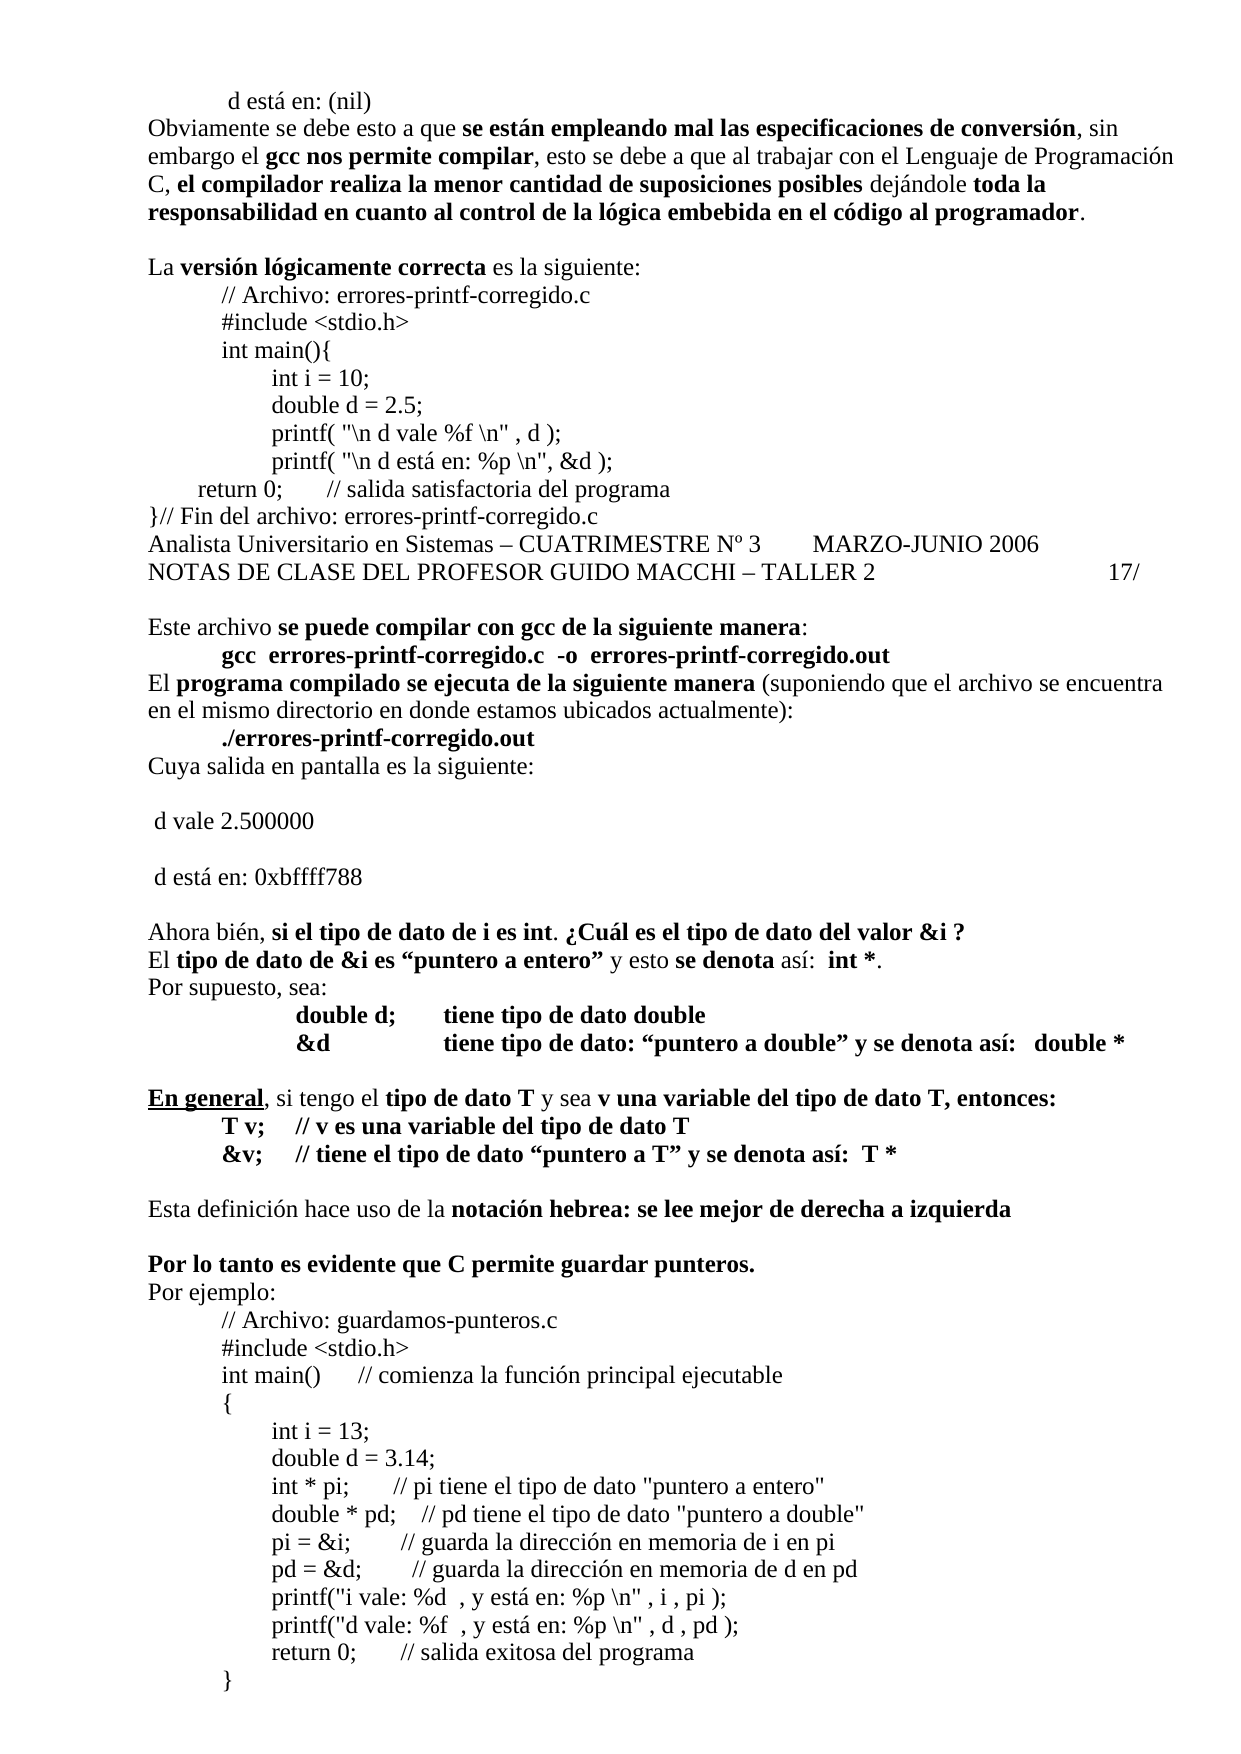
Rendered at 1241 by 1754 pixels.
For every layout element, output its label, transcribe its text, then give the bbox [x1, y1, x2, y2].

text { [148, 1389, 1181, 1417]
text #include <stdio.h> [148, 308, 1181, 336]
text double d = 2.5; [148, 392, 1181, 419]
text En general, si tengo el tipo de dato T y sea v una variable del tipo de dato T, entonces: [148, 1084, 1181, 1112]
text d está en: (nil) [148, 87, 1181, 114]
text La versión lógicamente correcta es la siguiente: [148, 253, 1181, 281]
text double d = 3.14; [148, 1444, 1181, 1472]
text Por lo tanto es evidente que C permite guardar punteros. [148, 1251, 1181, 1278]
text Por ejemplo: [148, 1278, 1181, 1306]
text }// Fin del archivo: errores-printf-corregido.c [148, 502, 1181, 530]
text &v; // tiene el tipo de dato “puntero a T” y se denota así: T * [148, 1140, 1181, 1167]
text printf( "\n d está en: %p \n", &d ); [148, 447, 1181, 475]
text int i = 10; [148, 364, 1181, 392]
text int * pi; // pi tiene el tipo de dato "puntero a entero" [148, 1472, 1181, 1500]
text NOTAS DE CLASE DEL PROFESOR GUIDO MACCHI – TALLER 2 17/ [148, 558, 1181, 586]
text int main(){ [148, 336, 1181, 364]
text pi = &i; // guarda la dirección en memoria de i en pi [148, 1528, 1181, 1555]
text return 0; // salida satisfactoria del programa [148, 475, 1181, 502]
text return 0; // salida exitosa del programa [148, 1638, 1181, 1666]
text #include <stdio.h> [148, 1334, 1181, 1361]
text int i = 13; [148, 1417, 1181, 1444]
text gcc errores-printf-corregido.c -o errores-printf-corregido.out [148, 641, 1181, 669]
text Cuya salida en pantalla es la siguiente: [148, 752, 1181, 779]
text d está en: 0xbffff788 [148, 863, 1181, 890]
text Obviamente se debe esto a que se están empleando mal las especificaciones de conversión, sin embargo el gcc nos permite compilar, esto se debe a que al trabajar con el Lenguaje de Programación C, el compilador realiza la menor cantidad de suposiciones posibles dejándole toda la responsabilidad en cuanto al control de la lógica embebida en el código al programador. [148, 114, 1181, 225]
text printf("i vale: %d , y está en: %p \n" , i , pi ); [148, 1583, 1181, 1611]
text Por supuesto, sea: [148, 973, 1181, 1001]
text Esta definición hace uso de la notación hebrea: se lee mejor de derecha a izquierda [148, 1195, 1181, 1223]
text // Archivo: errores-printf-corregido.c [148, 281, 1181, 308]
text double d; tiene tipo de dato double [148, 1001, 1181, 1029]
text Este archivo se puede compilar con gcc de la siguiente manera: [148, 613, 1181, 641]
text Analista Universitario en Sistemas – CUATRIMESTRE Nº 3 MARZO-JUNIO 2006 [148, 530, 1181, 558]
text El programa compilado se ejecuta de la siguiente manera (suponiendo que el archivo se encuentra en el mismo directorio en donde estamos ubicados actualmente): [148, 669, 1181, 724]
text int main() // comienza la función principal ejecutable [148, 1361, 1181, 1389]
text T v; // v es una variable del tipo de dato T [148, 1112, 1181, 1140]
text El tipo de dato de &i es “puntero a entero” y esto se denota así: int *. [148, 946, 1181, 973]
text // Archivo: guardamos-punteros.c [148, 1306, 1181, 1334]
text &d tiene tipo de dato: “puntero a double” y se denota así: double * [148, 1029, 1181, 1057]
text Ahora bién, si el tipo de dato de i es int. ¿Cuál es el tipo de dato del valor &i ? [148, 918, 1181, 946]
text double * pd; // pd tiene el tipo de dato "puntero a double" [148, 1500, 1181, 1528]
text printf("d vale: %f , y está en: %p \n" , d , pd ); [148, 1611, 1181, 1638]
text pd = &d; // guarda la dirección en memoria de d en pd [148, 1555, 1181, 1583]
text d vale 2.500000 [148, 807, 1181, 835]
text printf( "\n d vale %f \n" , d ); [148, 419, 1181, 447]
text ./errores-printf-corregido.out [148, 724, 1181, 752]
text } [148, 1666, 1181, 1694]
